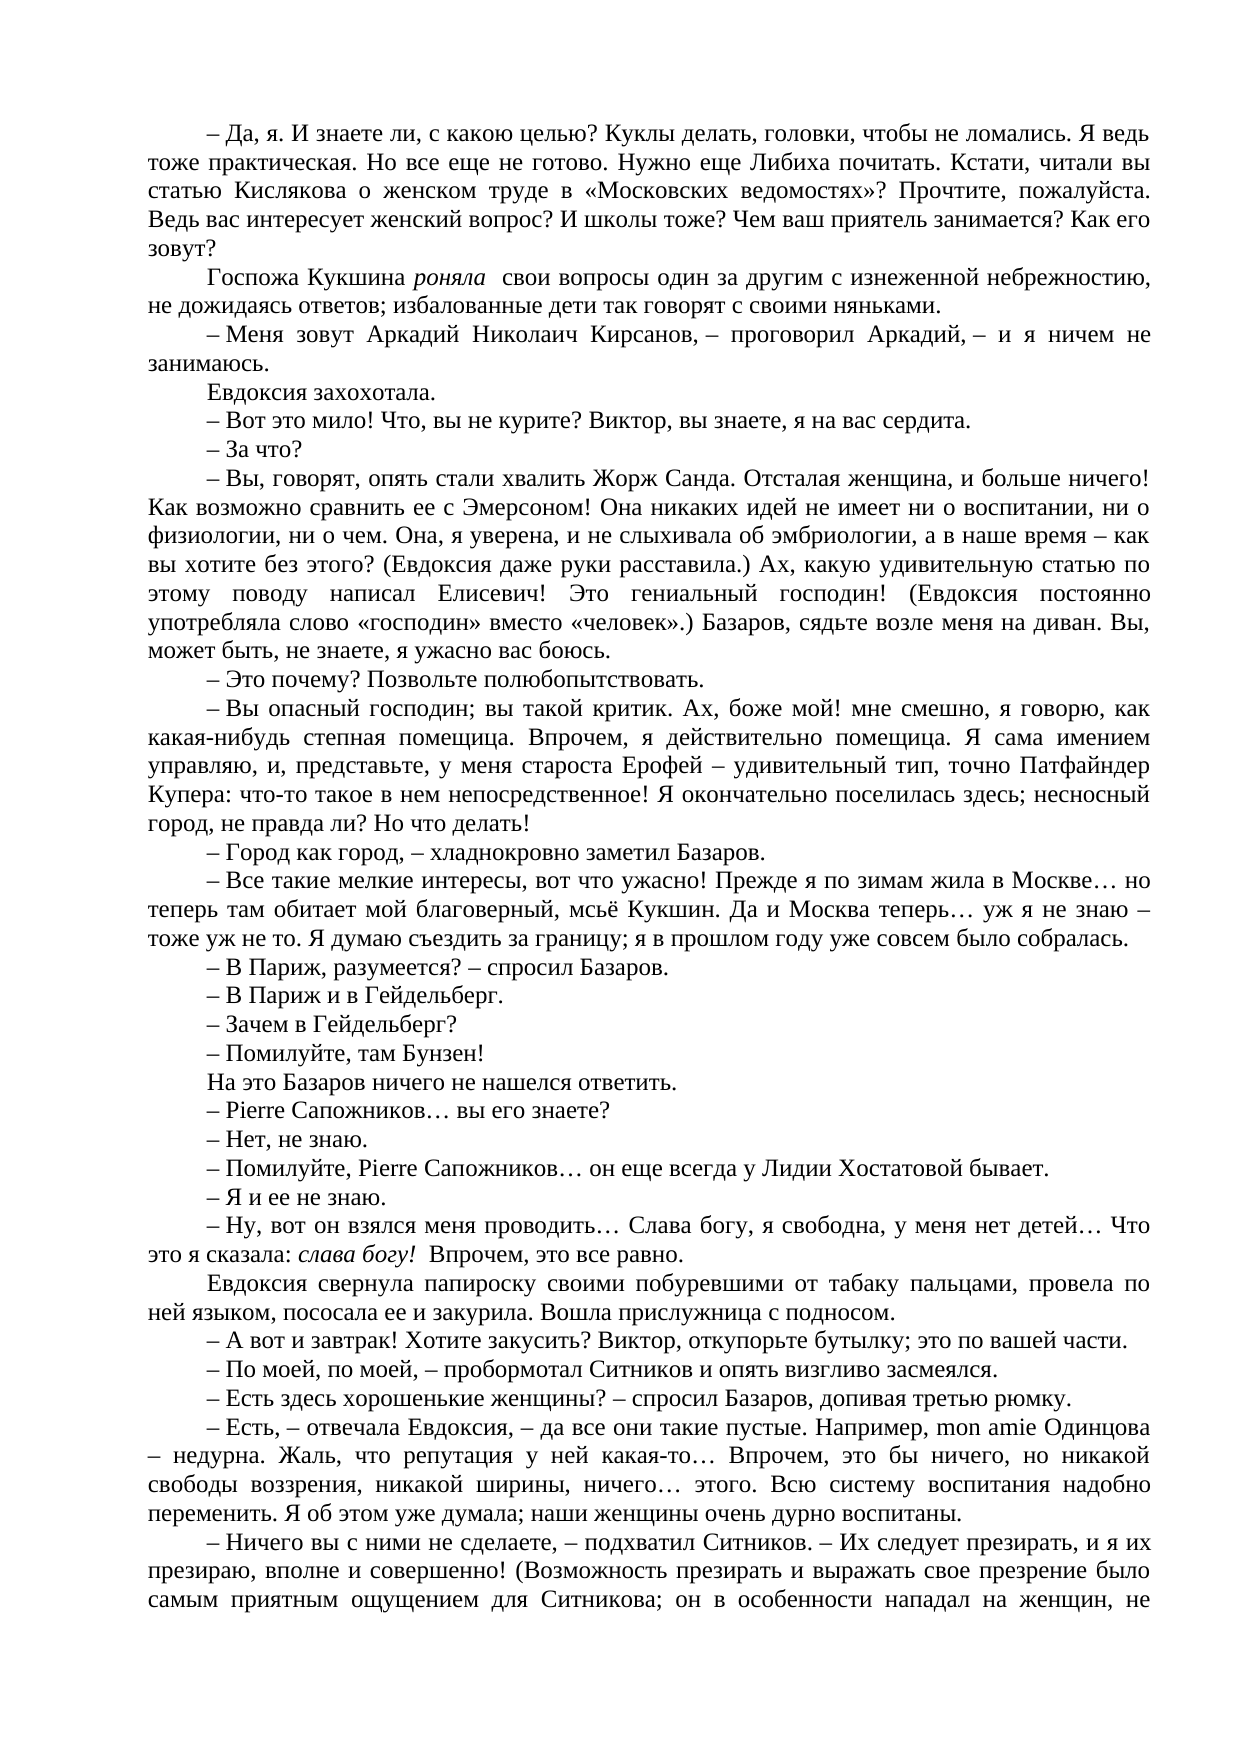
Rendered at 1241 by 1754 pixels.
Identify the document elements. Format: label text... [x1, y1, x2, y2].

text – Это почему? Позвольте полюбопытствовать. [148, 664, 1152, 693]
text – Все такие мелкие интересы, вот что ужасно! Прежде я по зимам жила в Москве… но теперь там обитает мой благоверный, мсьё Кукшин. Да и Москва теперь… уж я не знаю – тоже уж не то. Я думаю съездить за границу; я в прошлом году уже совсем было собралась. [148, 866, 1152, 952]
text – Помилуйте, Pierre Сапожников… он еще всегда у Лидии Хостатовой бывает. [148, 1153, 1152, 1182]
text – Город как город, – хладнокровно заметил Базаров. [148, 837, 1152, 866]
text – Да, я. И знаете ли, с какою целью? Куклы делать, головки, чтобы не ломались. Я ведь тоже практическая. Но все еще не готово. Нужно еще Либиха почитать. Кстати, читали вы статью Кислякова о женском труде в «Московских ведомостях»? Прочтите, пожалуйста. Ведь вас интересует женский вопрос? И школы тоже? Чем ваш приятель занимается? Как его зовут? [148, 118, 1152, 262]
text – По моей, по моей, – пробормотал Ситников и опять визгливо засмеялся. [148, 1354, 1152, 1383]
text – Вот это мило! Что, вы не курите? Виктор, вы знаете, я на вас сердита. [148, 406, 1152, 434]
text – Меня зовут Аркадий Николаич Кирсанов, – проговорил Аркадий, – и я ничем не занимаюсь. [148, 319, 1152, 377]
text – В Париж и в Гейдельберг. [148, 981, 1152, 1009]
text На это Базаров ничего не нашелся ответить. [148, 1067, 1152, 1096]
text – А вот и завтрак! Хотите закусить? Виктор, откупорьте бутылку; это по вашей части. [148, 1326, 1152, 1354]
text – За что? [148, 434, 1152, 463]
text – Есть, – отвечала Евдоксия, – да все они такие пустые. Например, mon amie Одинцова – недурна. Жаль, что репутация у ней какая-то… Впрочем, это бы ничего, но никакой свободы воззрения, никакой ширины, ничего… этого. Всю систему воспитания надобно переменить. Я об этом уже думала; наши женщины очень дурно воспитаны. [148, 1412, 1152, 1527]
text – Вы, говорят, опять стали хвалить Жорж Санда. Отсталая женщина, и больше ничего! Как возможно сравнить ее с Эмерсоном! Она никаких идей не имеет ни о воспитании, ни о физиологии, ни о чем. Она, я уверена, и не слыхивала об эмбриологии, а в наше время – как вы хотите без этого? (Евдоксия даже руки расставила.) Ах, какую удивительную статью по этому поводу написал Елисевич! Это гениальный господин! (Евдоксия постоянно употребляла слово «господин» вместо «человек».) Базаров, сядьте возле меня на диван. Вы, может быть, не знаете, я ужасно вас боюсь. [148, 463, 1152, 664]
text – Вы опасный господин; вы такой критик. Ах, боже мой! мне смешно, я говорю, как какая-нибудь степная помещица. Впрочем, я действительно помещица. Я сама имением управляю, и, представьте, у меня староста Ерофей – удивительный тип, точно Патфайндер Купера: что-то такое в нем непосредственное! Я окончательно поселилась здесь; несносный город, не правда ли? Но что делать! [148, 693, 1152, 837]
text – Ну, вот он взялся меня проводить… Слава богу, я свободна, у меня нет детей… Что это я сказала: слава богу! Впрочем, это все равно. [148, 1211, 1152, 1268]
text – Pierre Сапожников… вы его знаете? [148, 1096, 1152, 1124]
text – Зачем в Гейдельберг? [148, 1009, 1152, 1038]
text – Нет, не знаю. [148, 1124, 1152, 1153]
text Евдоксия свернула папироску своими побуревшими от табаку пальцами, провела по ней языком, пососала ее и закурила. Вошла прислужница с подносом. [148, 1268, 1152, 1326]
text – Ничего вы с ними не сделаете, – подхватил Ситников. – Их следует презирать, и я их презираю, вполне и совершенно! (Возможность презирать и выражать свое презрение было самым приятным ощущением для Ситникова; он в особенности нападал на женщин, не [148, 1527, 1152, 1613]
text – Есть здесь хорошенькие женщины? – спросил Базаров, допивая третью рюмку. [148, 1383, 1152, 1412]
text – В Париж, разумеется? – спросил Базаров. [148, 952, 1152, 981]
text – Помилуйте, там Бунзен! [148, 1038, 1152, 1067]
text Евдоксия захохотала. [148, 377, 1152, 406]
text Госпожа Кукшина роняла свои вопросы один за другим с изнеженной небрежностию, не дожидаясь ответов; избалованные дети так говорят с своими няньками. [148, 262, 1152, 319]
text – Я и ее не знаю. [148, 1182, 1152, 1211]
